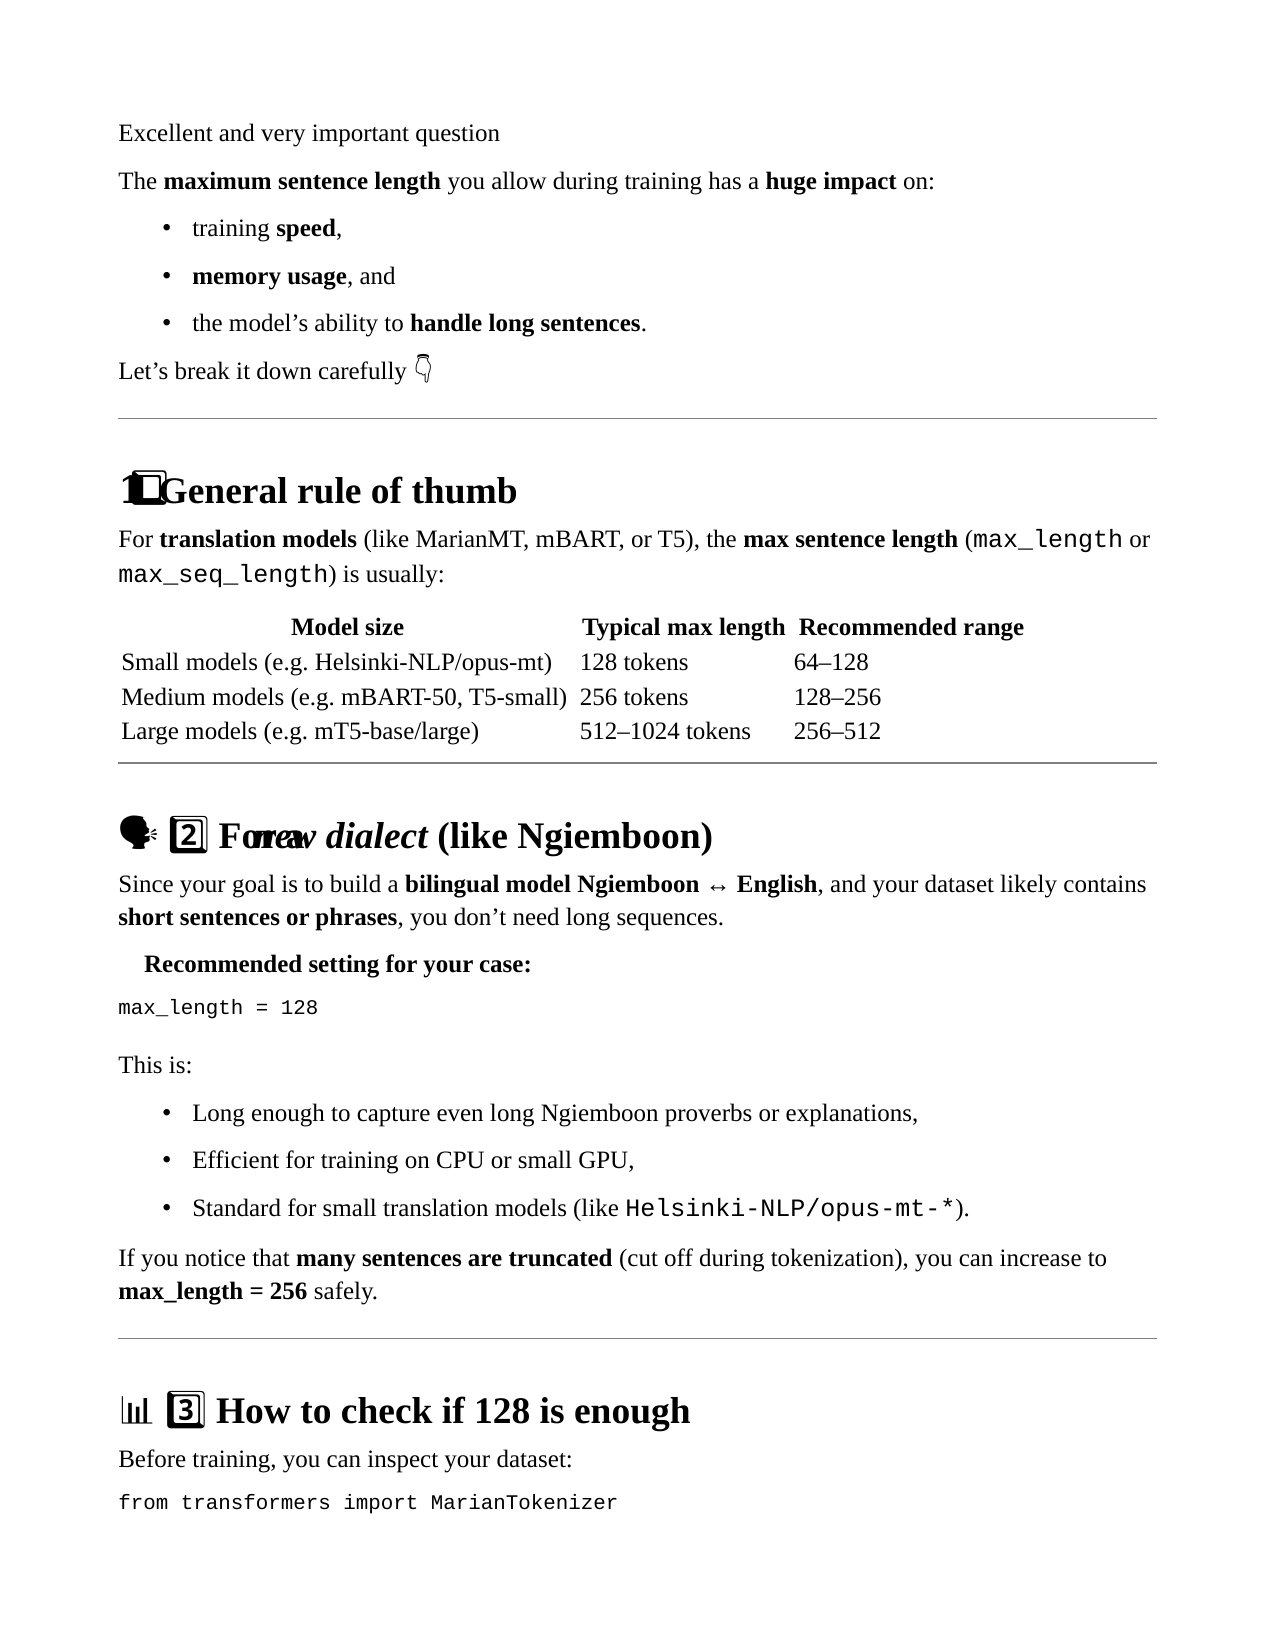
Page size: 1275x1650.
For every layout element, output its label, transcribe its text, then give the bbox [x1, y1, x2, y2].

table_cell Medium models (e.g. mBART-50, T5-small) [118, 679, 577, 713]
list memory usage, and [162, 261, 1157, 290]
text from transformers import MarianTokenizer [118, 1492, 1157, 1515]
table_cell 128–256 [791, 679, 1032, 713]
table_header Typical max length [577, 610, 791, 644]
text max_length = 128 [118, 997, 1157, 1021]
table_cell Large models (e.g. mT5-base/large) [118, 713, 577, 748]
subtitle 🗣 2️⃣ For a new dialect (like Ngiemboon) [118, 813, 1157, 856]
list the model’s ability to handle long sentences. [162, 308, 1157, 337]
table_cell 512–1024 tokens [577, 713, 791, 748]
subtitle 📊 3️⃣ How to check if 128 is enough [118, 1388, 1157, 1432]
text ✅ Recommended setting for your case: [118, 949, 1157, 978]
list training speed, [162, 213, 1157, 242]
table_cell 128 tokens [577, 644, 791, 679]
text Since your goal is to build a bilingual model Ngiemboon ↔ English, and your dataset likely contains short sentences or phrases, you don’t need long sequences. [118, 869, 1157, 930]
table_cell 256 tokens [577, 679, 791, 713]
list Standard for small translation models (like Helsinki-NLP/opus-mt-*). [162, 1193, 1157, 1224]
table_header Model size [118, 610, 577, 644]
table_cell 256–512 [791, 713, 1032, 748]
list Efficient for training on CPU or small GPU, [162, 1145, 1157, 1174]
text The maximum sentence length you allow during training has a huge impact on: [118, 166, 1157, 194]
list Long enough to capture even long Ngiemboon proverbs or explanations, [162, 1098, 1157, 1126]
text Excellent and very important question ✅ [118, 118, 1157, 147]
subtitle 🧠 1️⃣ General rule of thumb [118, 469, 1157, 512]
text Before training, you can inspect your dataset: [118, 1444, 1157, 1473]
table_header Recommended range [791, 610, 1032, 644]
text This is: [118, 1050, 1157, 1079]
text Let’s break it down carefully 👇 [118, 356, 1157, 385]
text If you notice that many sentences are truncated (cut off during tokenization), you can increase to max_length = 256 safely. [118, 1243, 1157, 1304]
table_cell Small models (e.g. Helsinki-NLP/opus-mt) [118, 644, 577, 679]
table_cell 64–128 [791, 644, 1032, 679]
text For translation models (like MarianMT, mBART, or T5), the max sentence length (max_length or max_seq_length) is usually: [118, 524, 1157, 590]
